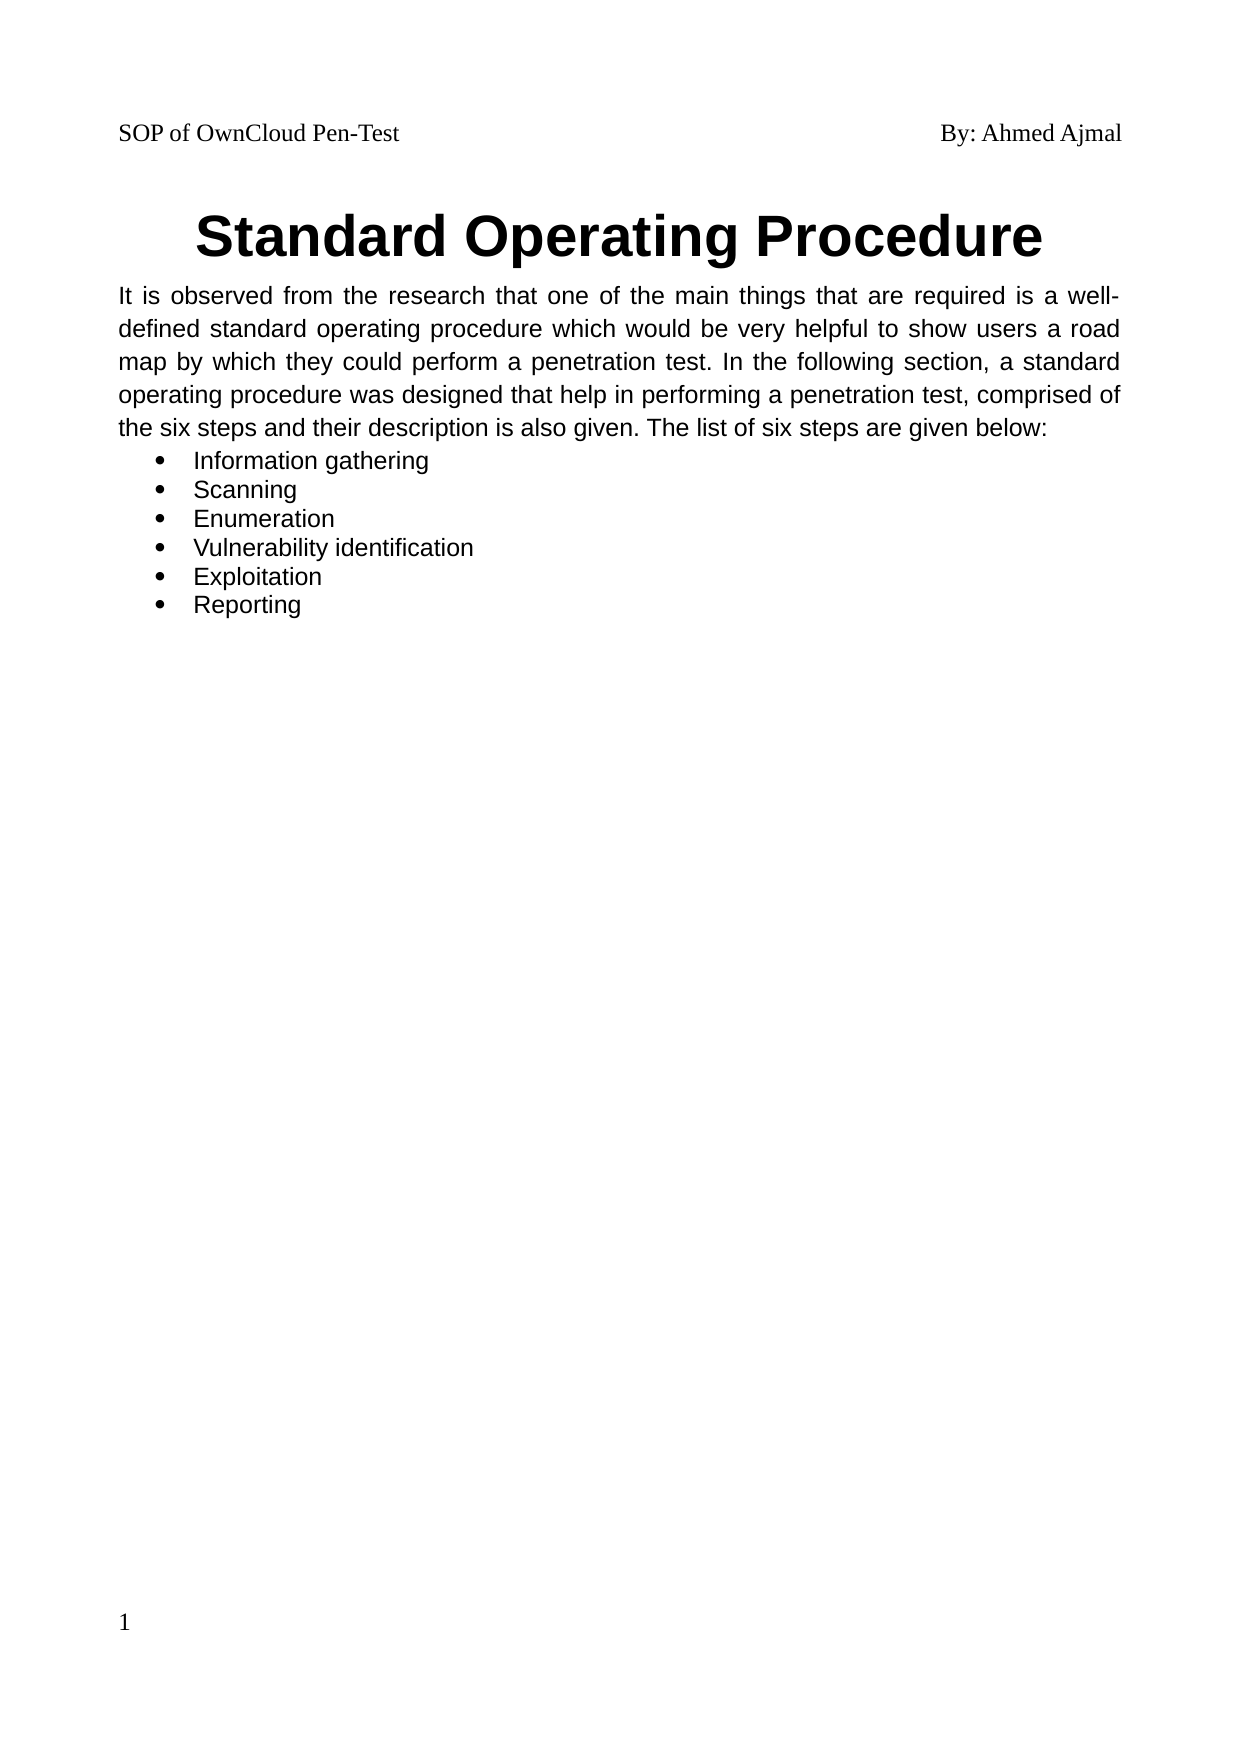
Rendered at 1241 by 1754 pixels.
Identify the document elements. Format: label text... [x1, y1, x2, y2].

list Information gathering [156, 446, 1122, 475]
text It is observed from the research that one of the main things that are required is a well-defined standard operating procedure which would be very helpful to show users a road map by which they could perform a penetration test. In the following section, a standard operating procedure was designed that help in performing a penetration test, comprised of the six steps and their description is also given. The list of six steps are given below: [118, 281, 1122, 442]
list Reporting [156, 590, 1122, 619]
list Scanning [156, 475, 1122, 504]
list Enumeration [156, 504, 1122, 533]
title Standard Operating Procedure [118, 201, 1122, 268]
list Exploitation [156, 561, 1122, 590]
list Vulnerability identification [156, 533, 1122, 561]
